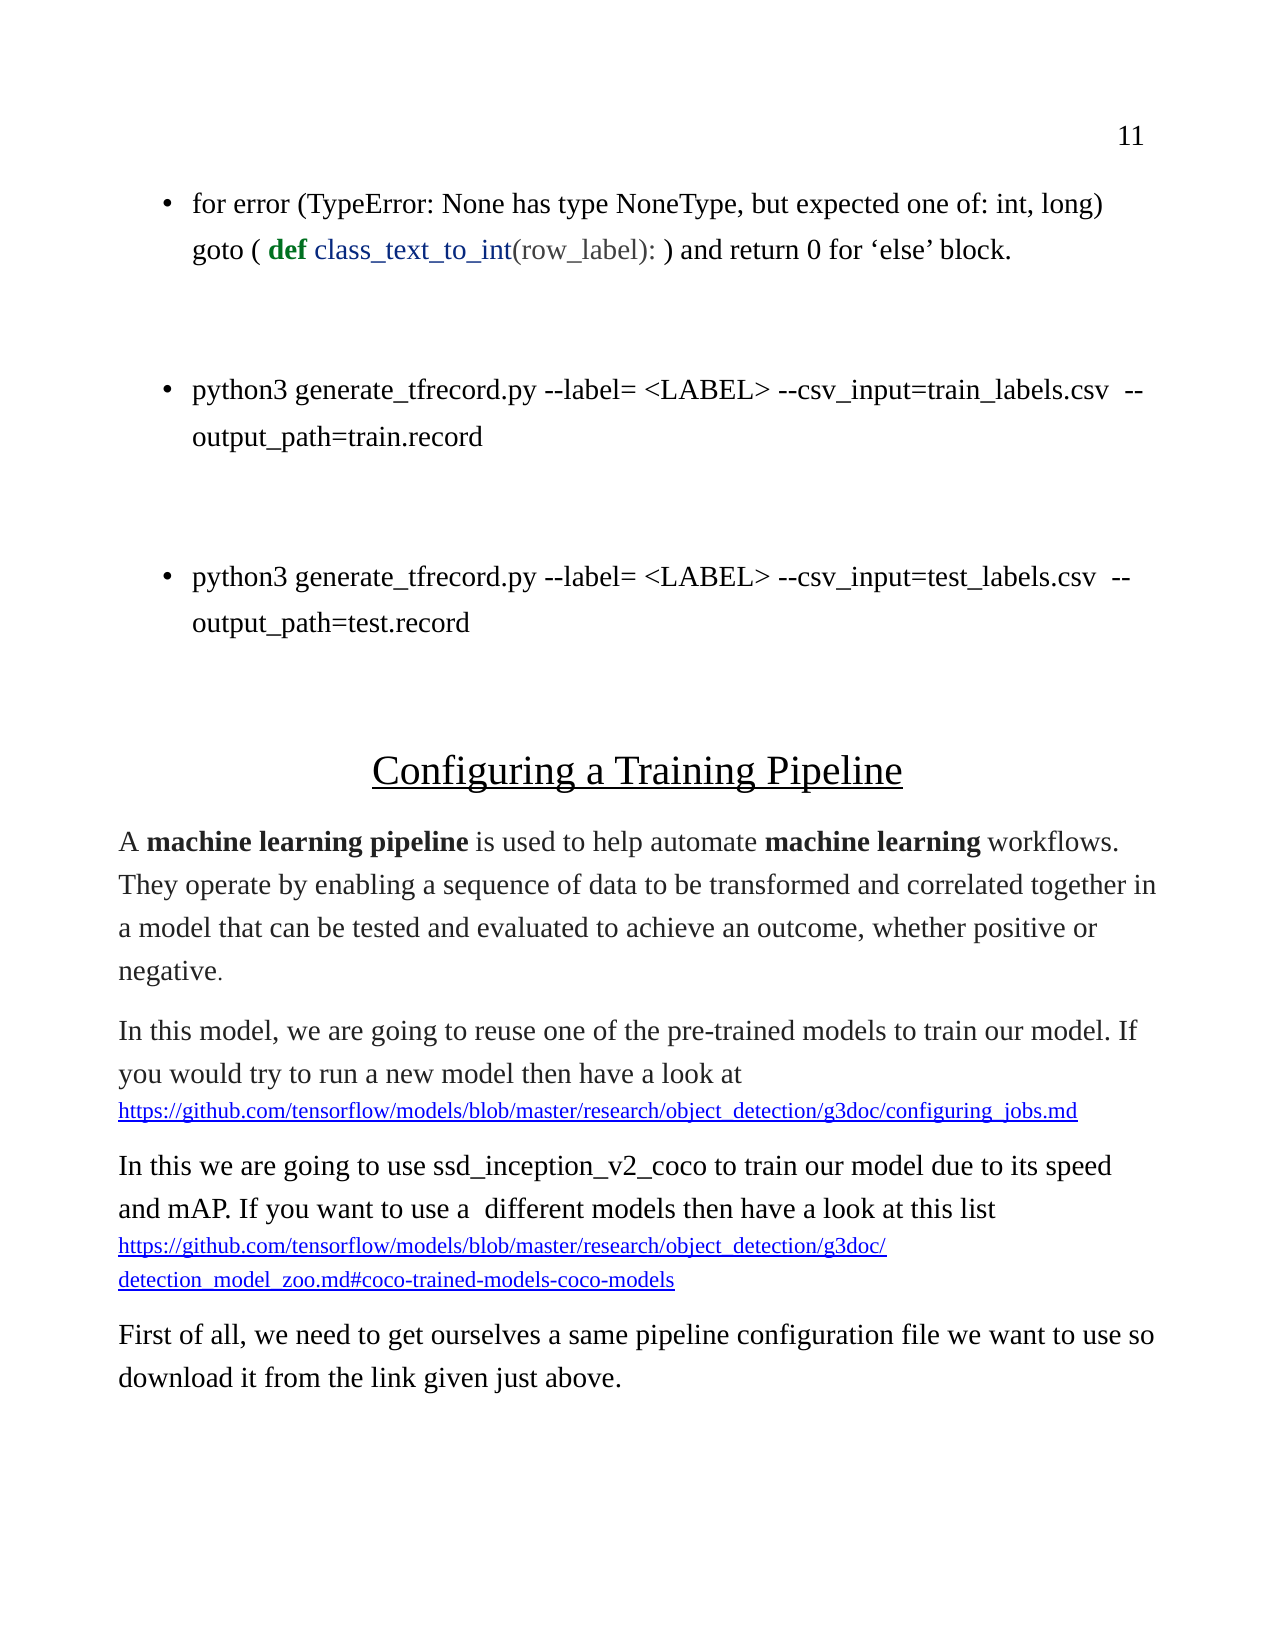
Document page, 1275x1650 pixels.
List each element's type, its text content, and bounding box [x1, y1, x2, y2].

text First of all, we need to get ourselves a same pipeline configuration file we want to use so download it from the link given just above. [118, 1317, 1157, 1394]
text Configuring a Training Pipeline [118, 745, 1157, 793]
text In this we are going to use ssd_inception_v2_coco to train our model due to its speed and mAP. If you want to use a different models then have a look at this list https://github.com/tensorflow/models/blob/master/research/object_detection/g3doc/detection_model_zoo.md#coco-trained-models-coco-models [118, 1148, 1157, 1293]
text A machine learning pipeline is used to help automate machine learning workflows. They operate by enabling a sequence of data to be transformed and correlated together in a model that can be tested and evaluated to achieve an outcome, whether positive or negative. [118, 824, 1157, 987]
text 11 [118, 118, 1157, 152]
list python3 generate_tfrecord.py --label= <LABEL> --csv_input=train_labels.csv --output_path=train.record [162, 372, 1157, 452]
text In this model, we are going to reuse one of the pre-trained models to train our model. If you would try to run a new model then have a look at https://github.com/tensorflow/models/blob/master/research/object_detection/g3doc/configuring_jobs.md [118, 1013, 1157, 1124]
list python3 generate_tfrecord.py --label= <LABEL> --csv_input=test_labels.csv --output_path=test.record [162, 559, 1157, 639]
list for error (TypeError: None has type NoneType, but expected one of: int, long) goto ( def class_text_to_int(row_label): ) and return 0 for ‘else’ block. [162, 186, 1157, 266]
